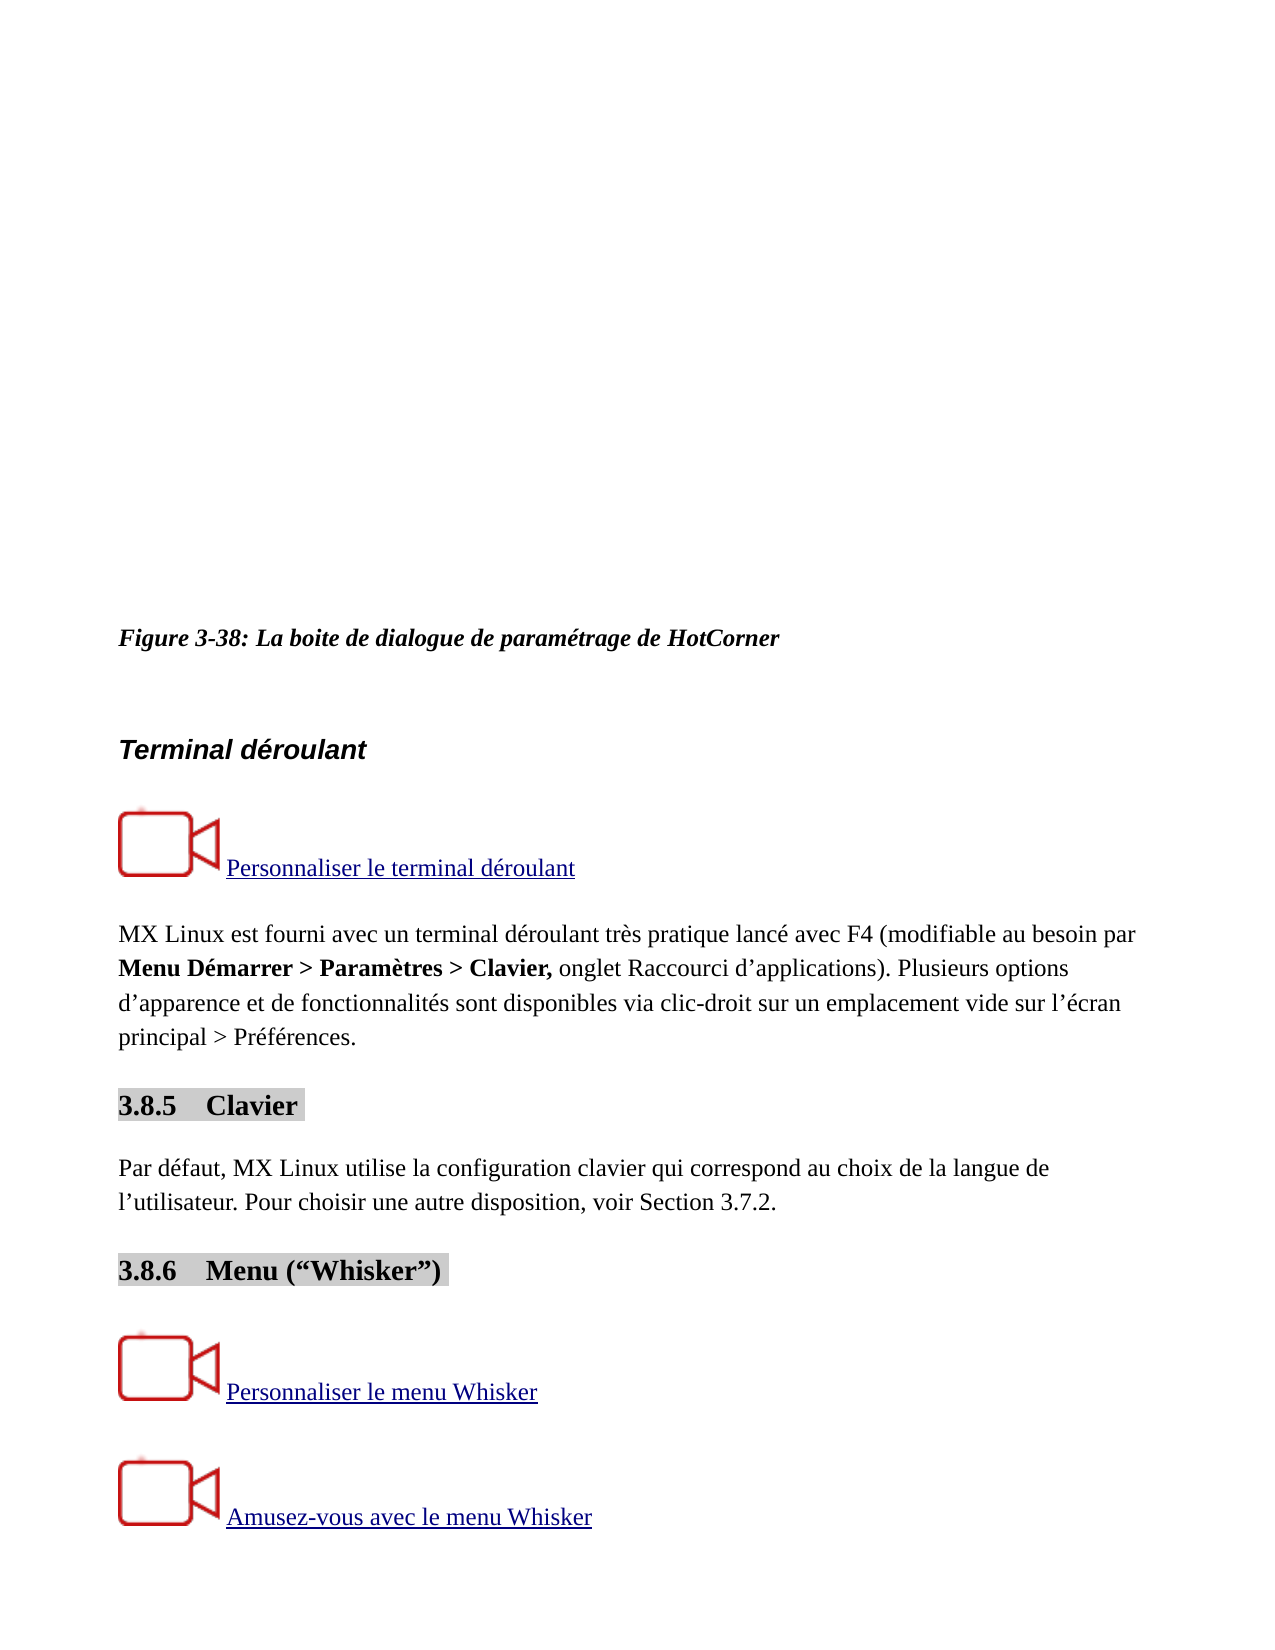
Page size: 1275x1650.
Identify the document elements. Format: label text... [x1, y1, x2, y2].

picture [118, 1317, 220, 1401]
subtitle Terminal déroulant [118, 733, 1157, 765]
text Amusez-vous avec le menu Whisker [118, 1443, 1157, 1531]
subtitle 3.8.6 Menu (“Whisker”) [449, 1253, 1157, 1286]
text Personnaliser le terminal déroulant [118, 793, 1157, 882]
subtitle 3.8.5 Clavier [305, 1088, 1157, 1121]
text Personnaliser le menu Whisker [118, 1318, 1157, 1406]
text Figure 3-38: La boite de dialogue de paramétrage de HotCorner [118, 623, 1157, 652]
text Par défaut, MX Linux utilise la configuration clavier qui correspond au choix de la langue de l’utilisateur. Pour choisir une autre disposition, voir Section 3.7.2. [118, 1153, 1157, 1216]
picture [118, 1442, 220, 1526]
text MX Linux est fourni avec un terminal déroulant très pratique lancé avec F4 (modifiable au besoin par Menu Démarrer > Paramètres > Clavier, onglet Raccourci d’applications). Plusieurs options d’apparence et de fonctionnalités sont disponibles via clic-droit sur un emplacement vide sur l’écran principal > Préférences. [118, 919, 1157, 1051]
picture [118, 793, 220, 877]
